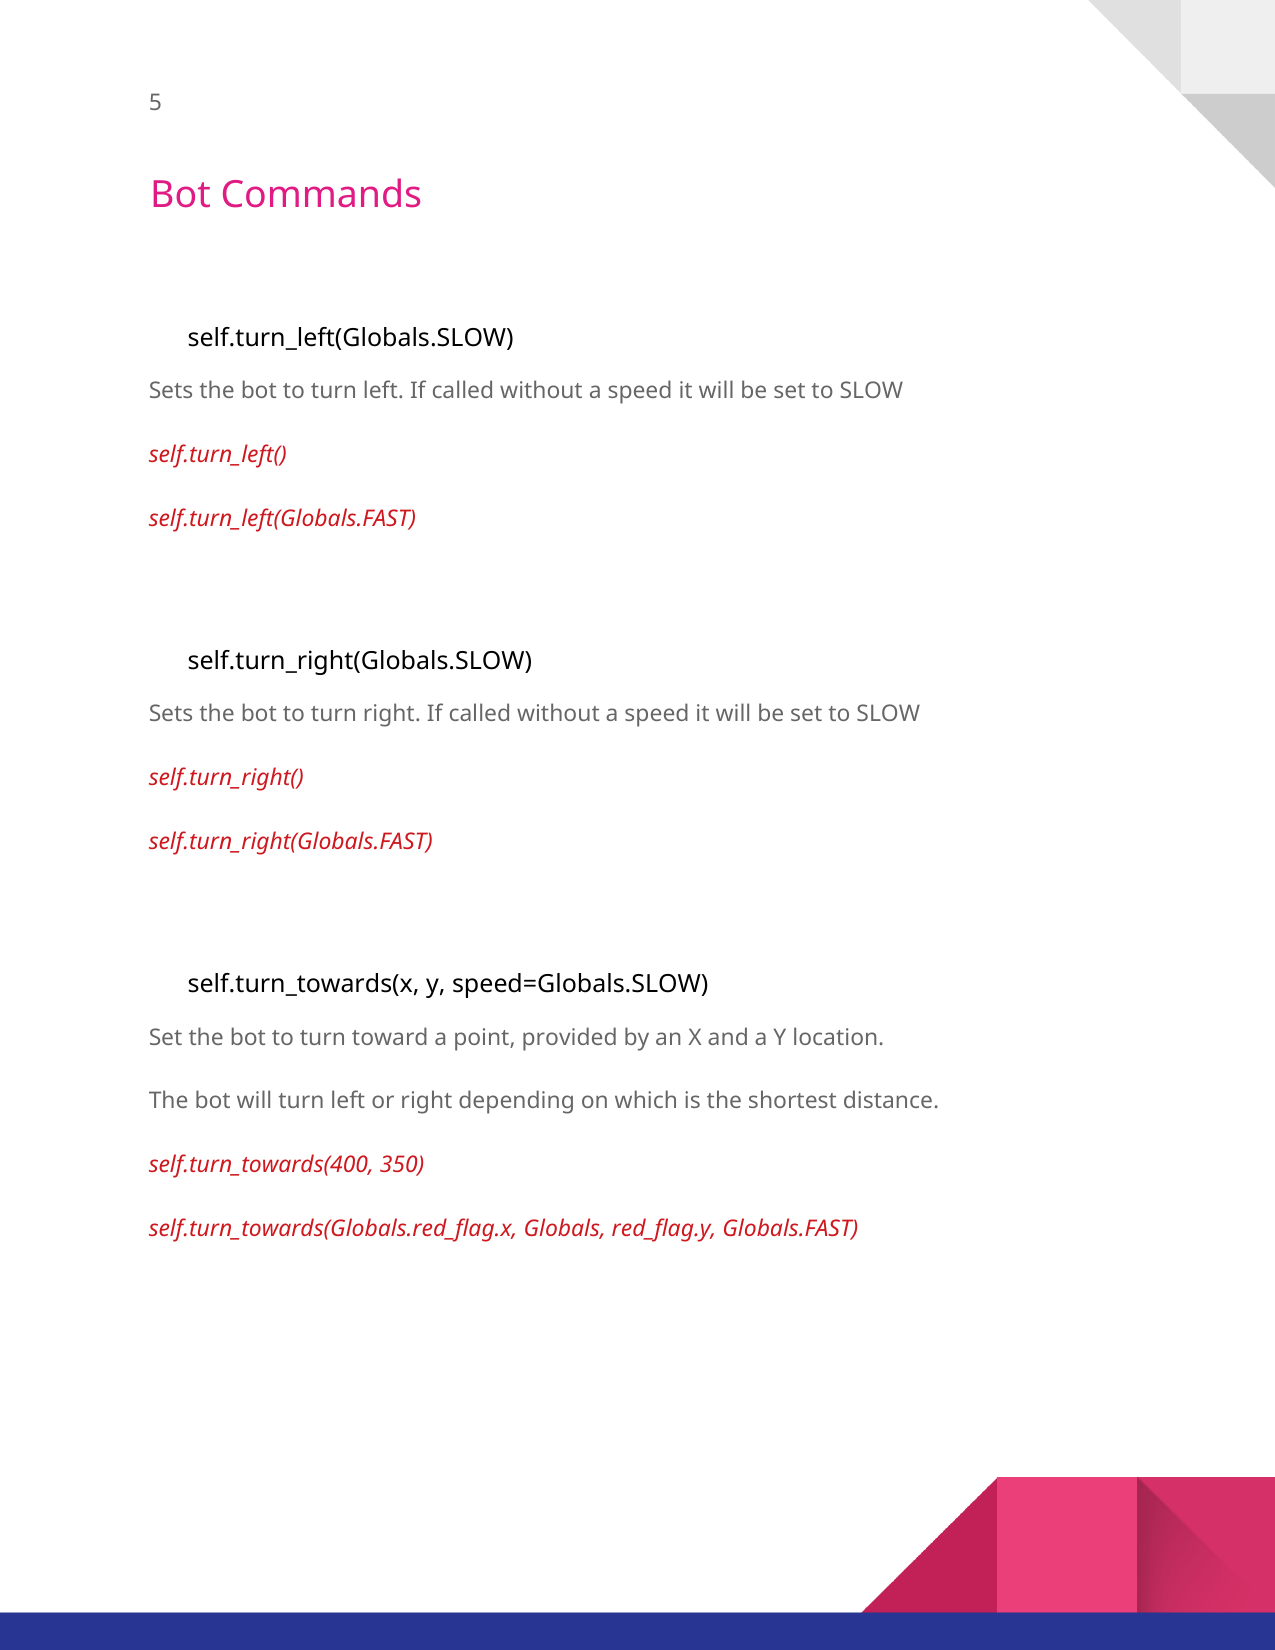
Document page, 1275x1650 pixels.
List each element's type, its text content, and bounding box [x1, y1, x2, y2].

text self.turn_towards(Globals.red_flag.x, Globals, red_flag.y, Globals.FAST) [148, 1212, 1137, 1244]
subtitle Bot Commands [150, 167, 1137, 218]
text self.turn_right() [148, 761, 1137, 792]
text Sets the bot to turn left. If called without a speed it will be set to SLOW [148, 374, 1137, 405]
text self.turn_left() [148, 438, 1137, 469]
text Sets the bot to turn right. If called without a speed it will be set to SLOW [148, 697, 1137, 728]
text Set the bot to turn toward a point, provided by an X and a Y location. [148, 1021, 1137, 1052]
subtitle self.turn_right(Globals.SLOW) [187, 642, 1137, 676]
text self.turn_right(Globals.FAST) [148, 825, 1137, 856]
subtitle self.turn_left(Globals.SLOW) [187, 319, 1137, 353]
text The bot will turn left or right depending on which is the shortest distance. [148, 1084, 1137, 1116]
text self.turn_towards(400, 350) [148, 1148, 1137, 1180]
subtitle self.turn_towards(x, y, speed=Globals.SLOW) [187, 966, 1137, 1000]
text self.turn_left(Globals.FAST) [148, 502, 1137, 533]
